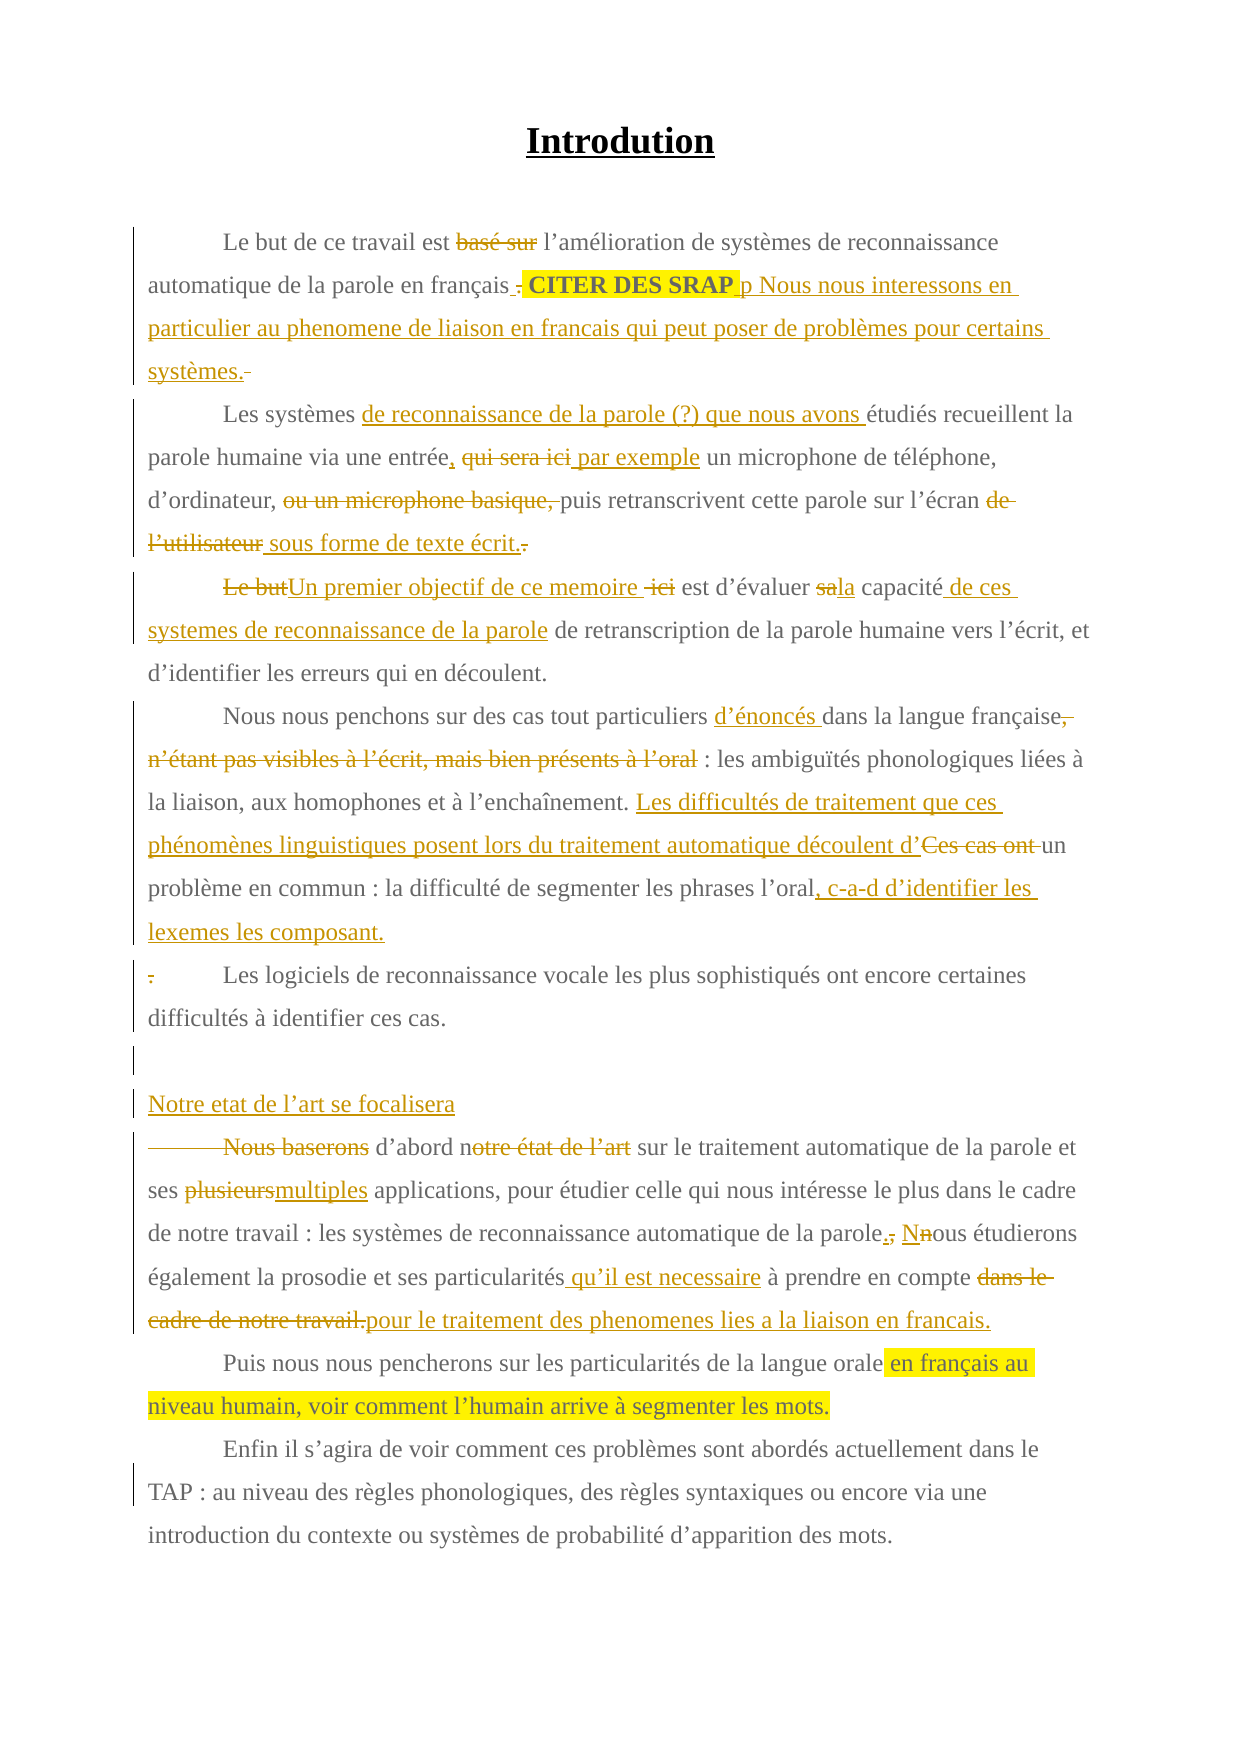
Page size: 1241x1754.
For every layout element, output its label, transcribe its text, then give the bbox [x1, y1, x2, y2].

text Un premier objectif de ce memoire est d’évaluer la capacité de ces systemes de reconnaissance de la parole de retranscription de la parole humaine vers l’écrit, et d’identifier les erreurs qui en découlent. [148, 572, 1093, 687]
text Les systèmes de reconnaissance de la parole (?) que nous avons étudiés recueillent la parole humaine via une entrée, par exemple un microphone de téléphone, d’ordinateur, puis retranscrivent cette parole sur l’écran sous forme de texte écrit. [148, 399, 1093, 557]
subtitle Introdution [148, 118, 1093, 162]
text Le but de ce travail est l’amélioration de systèmes de reconnaissance automatique de la parole en français CITER DES SRAP p Nous nous interessons en particulier au phenomene de liaison en francais qui peut poser de problèmes pour certains systèmes. [148, 227, 1093, 385]
text Enfin il s’agira de voir comment ces problèmes sont abordés actuellement dans le TAP : au niveau des règles phonologiques, des règles syntaxiques ou encore via une introduction du contexte ou systèmes de probabilité d’apparition des mots. [148, 1434, 1093, 1549]
text Notre etat de l’art se focalisera d’abord n sur le traitement automatique de la parole et ses multiples applications, pour étudier celle qui nous intéresse le plus dans le cadre de notre travail : les systèmes de reconnaissance automatique de la parole. Nous étudierons également la prosodie et ses particularités qu’il est necessaire à prendre en compte pour le traitement des phenomenes lies a la liaison en francais. [148, 1089, 1093, 1118]
text Puis nous nous pencherons sur les particularités de la langue orale en français au niveau humain, voir comment l’humain arrive à segmenter les mots. [148, 1348, 1093, 1420]
text Nous nous penchons sur des cas tout particuliers d’énoncés dans la langue française : les ambiguïtés phonologiques liées à la liaison, aux homophones et à l’enchaînement. Les difficultés de traitement que ces phénomènes linguistiques posent lors du traitement automatique découlent d’un problème en commun : la difficulté de segmenter les phrases l’oral, c-a-d d’identifier les lexemes les composant. Les logiciels de reconnaissance vocale les plus sophistiqués ont encore certaines difficultés à identifier ces cas. [148, 701, 1093, 945]
